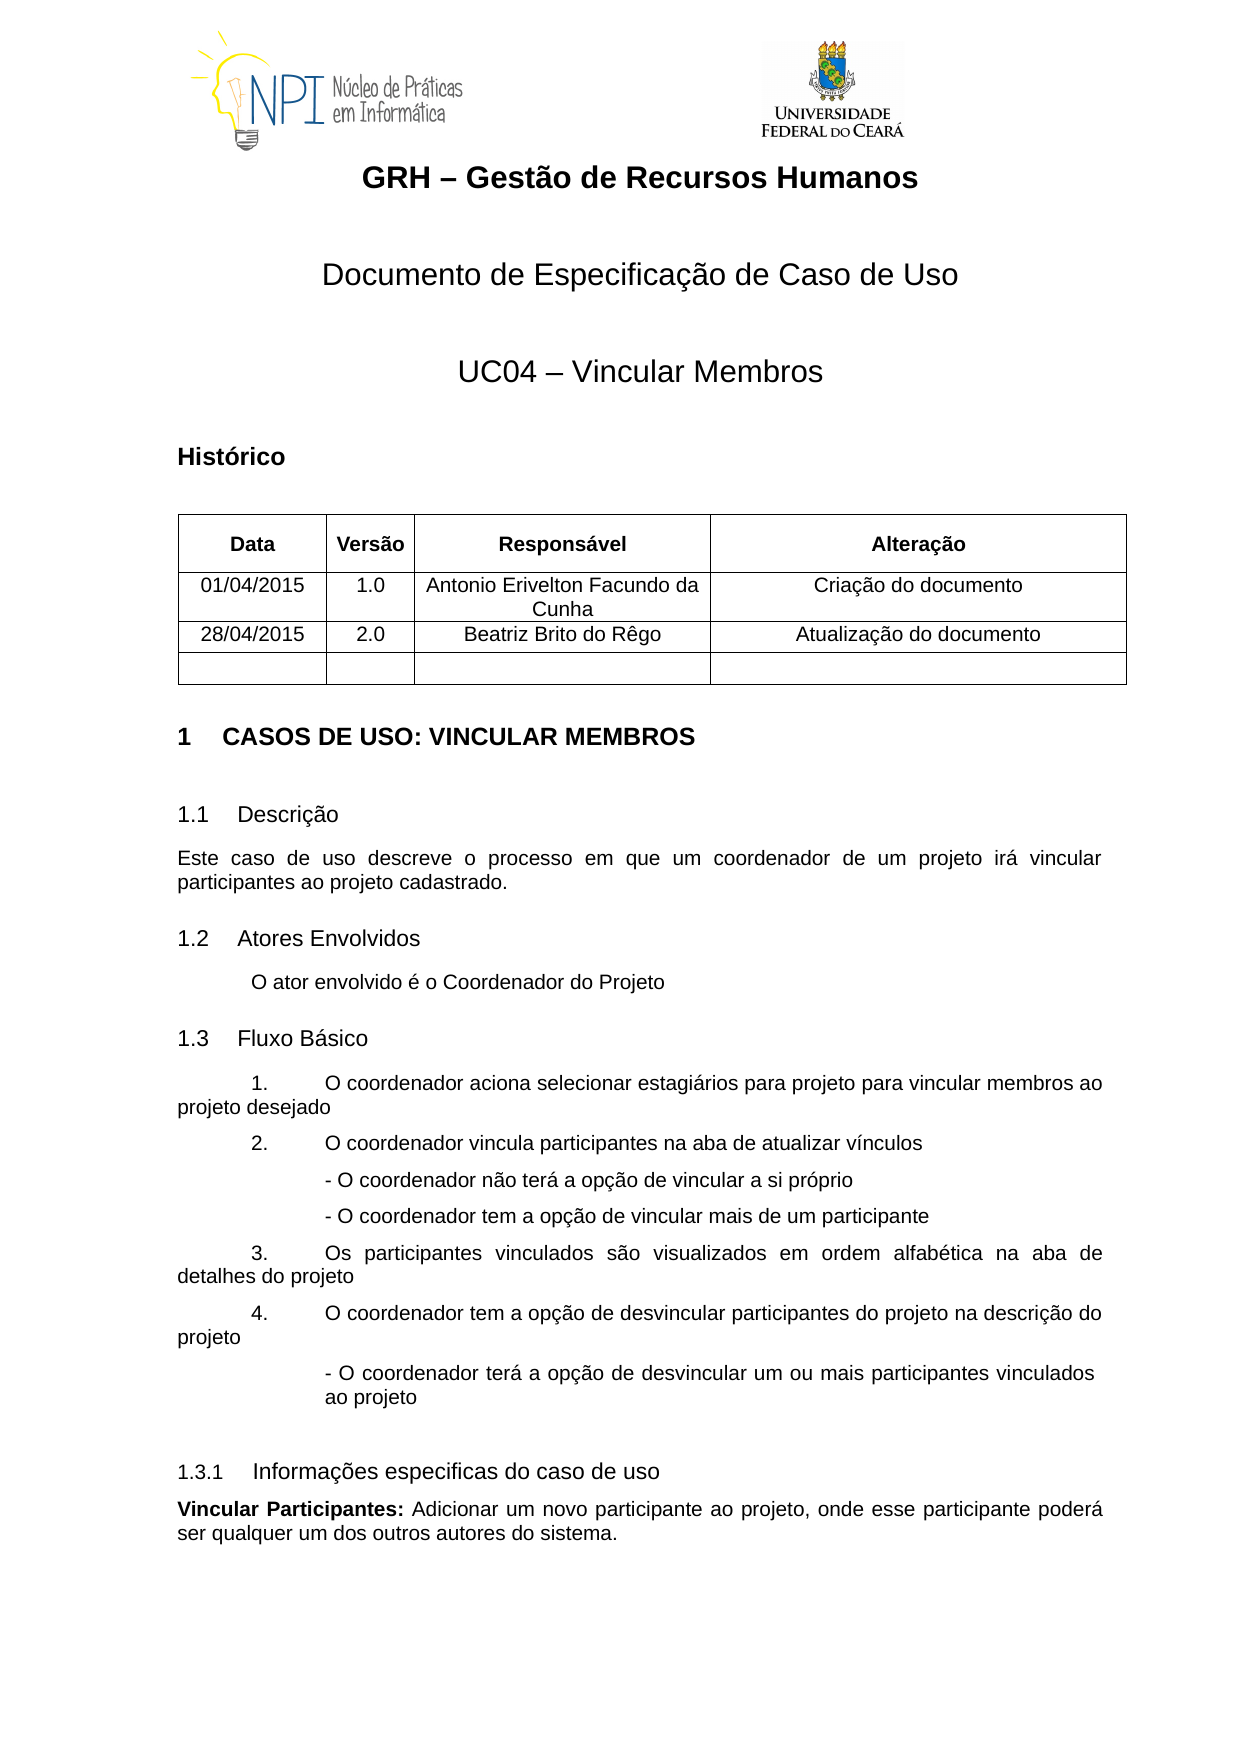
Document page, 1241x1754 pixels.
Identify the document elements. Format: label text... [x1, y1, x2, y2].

text 1. O coordenador aciona selecionar estagiários para projeto para vincular membros ao projeto desejado [177, 1071, 1104, 1118]
text UC04 – Vincular Membros [177, 353, 1104, 388]
table_header Data [179, 515, 326, 572]
text O ator envolvido é o Coordenador do Projeto [177, 970, 1104, 994]
table_cell 01/04/2015 [179, 573, 326, 621]
table_cell [415, 653, 710, 683]
table_cell Antonio Erivelton Facundo da Cunha [415, 573, 710, 621]
table_header Alteração [711, 515, 1126, 572]
table_cell [711, 653, 1126, 683]
picture [181, 22, 472, 159]
table_cell Beatriz Brito do Rêgo [415, 622, 710, 652]
table_header Versão [327, 515, 414, 572]
table_cell Atualização do documento [711, 622, 1126, 652]
text - O coordenador tem a opção de vincular mais de um participante [177, 1204, 1104, 1228]
text 4. O coordenador tem a opção de desvincular participantes do projeto na descrição do projeto [177, 1301, 1104, 1349]
text 2. O coordenador vincula participantes na aba de atualizar vínculos [177, 1131, 1104, 1155]
table_cell 28/04/2015 [179, 622, 326, 652]
table_cell [179, 653, 326, 683]
text - O coordenador terá a opção de desvincular um ou mais participantes vinculados ao projeto [177, 1361, 1104, 1409]
text 3. Os participantes vinculados são visualizados em ordem alfabética na aba de detalhes do projeto [177, 1240, 1104, 1288]
text GRH – Gestão de Recursos Humanos [177, 125, 1104, 195]
table_cell 1.0 [327, 573, 414, 621]
picture [761, 41, 905, 139]
text - O coordenador não terá a opção de vincular a si próprio [177, 1167, 1104, 1191]
text Histórico [177, 442, 1104, 471]
table_header Responsável [415, 515, 710, 572]
table_cell Criação do documento [711, 573, 1126, 621]
text Este caso de uso descreve o processo em que um coordenador de um projeto irá vincular participantes ao projeto cadastrado. [177, 846, 1103, 894]
text Vincular Participantes: Adicionar um novo participante ao projeto, onde esse participante poderá ser qualquer um dos outros autores do sistema. [177, 1497, 1104, 1545]
table_cell [327, 653, 414, 683]
subtitle Fluxo Básico [177, 1025, 1104, 1052]
subtitle Atores Envolvidos [177, 925, 1104, 951]
subtitle Descrição [177, 801, 1104, 827]
list 1.3.1 Informações especificas do caso de uso [177, 1458, 1104, 1484]
text Documento de Especificação de Caso de Uso [177, 256, 1104, 292]
table_cell 2.0 [327, 622, 414, 652]
subtitle CASOS DE USO: VINCULAR MEMBROS [177, 722, 1104, 751]
